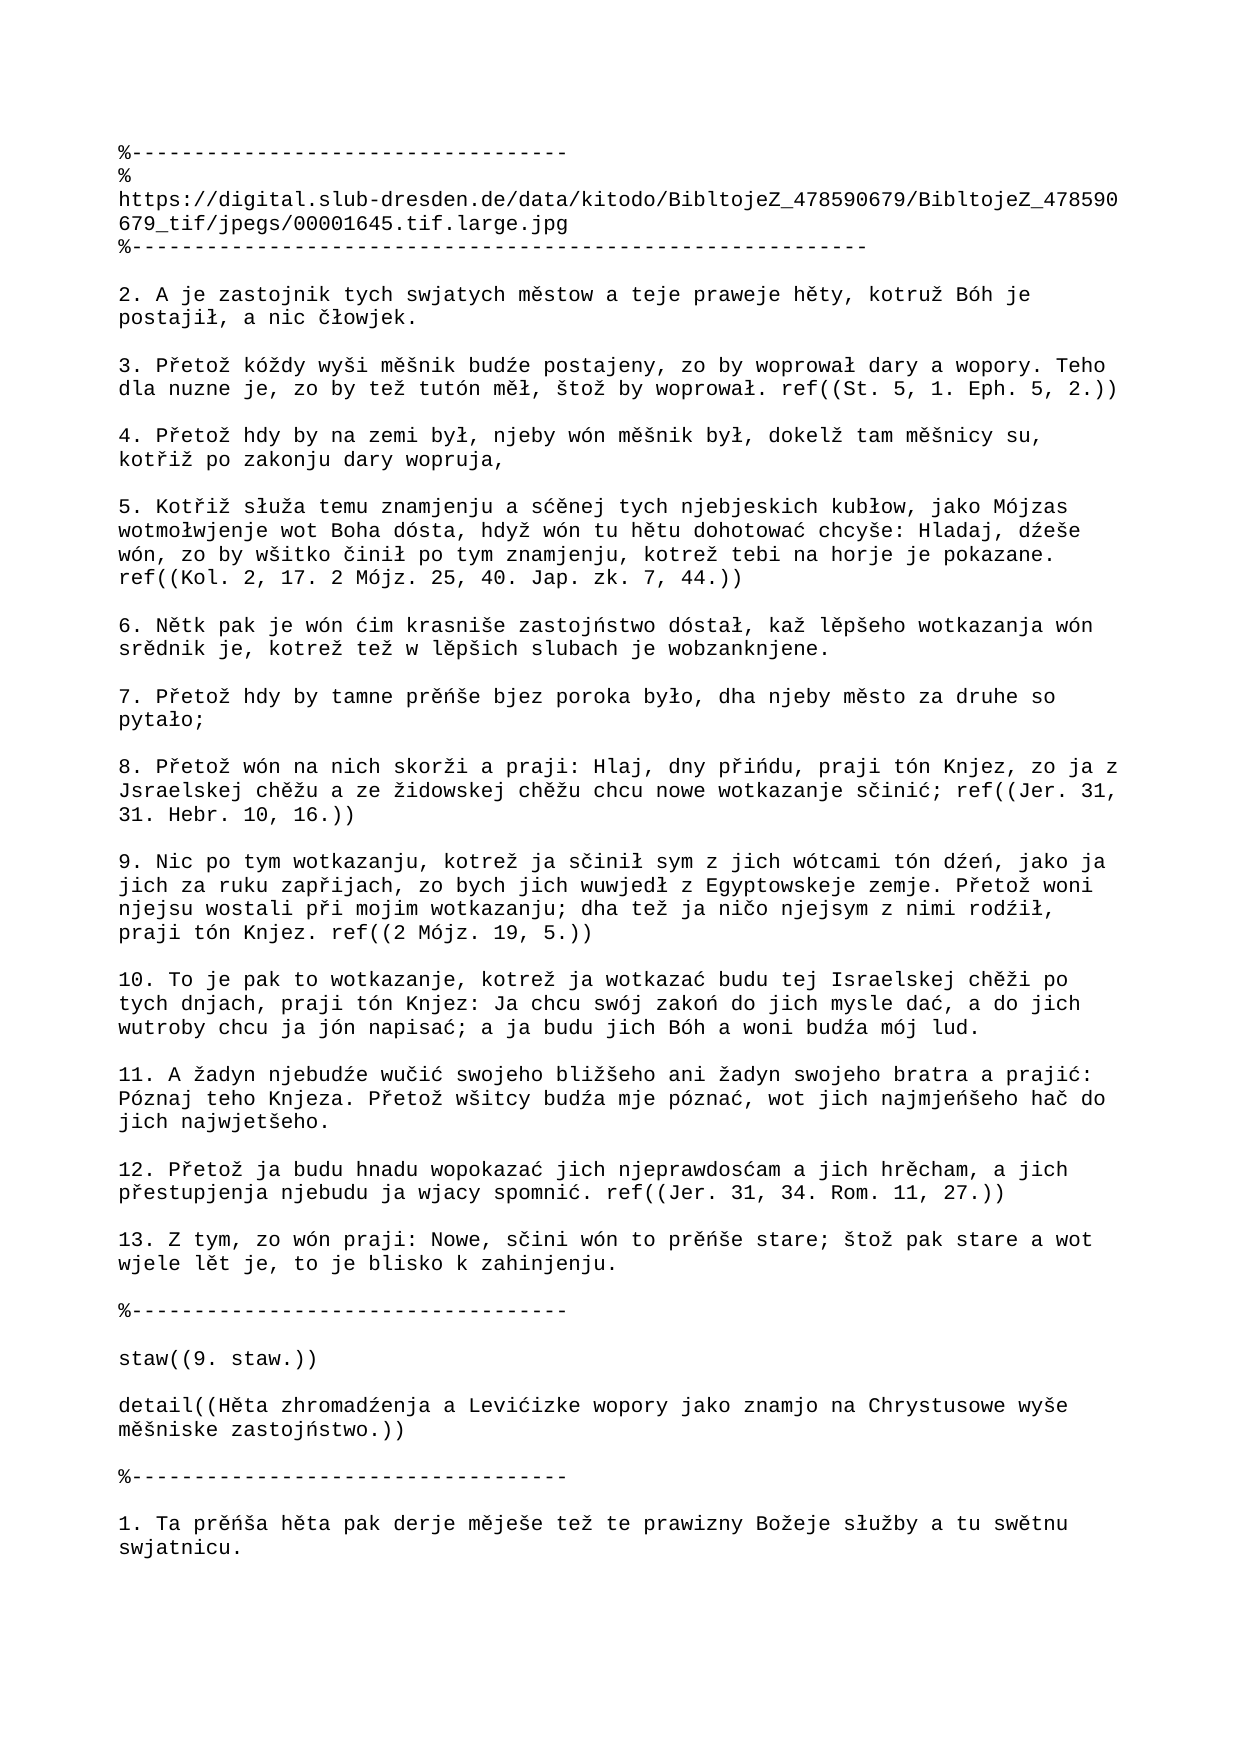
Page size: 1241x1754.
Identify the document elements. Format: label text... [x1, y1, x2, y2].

text %----------------------------------- [118, 1466, 1122, 1489]
text 10. To je pak to wotkazanje, kotrež ja wotkazać budu tej Israelskej chěži po tych dnjach, praji tón Knjez: Ja chcu swój zakoń do jich mysle dać, a do jich wutroby chcu ja jón napisać; a ja budu jich Bóh a woni budźa mój lud. [118, 969, 1122, 1040]
text 8. Přetož wón na nich skorži a praji: Hlaj, dny přińdu, praji tón Knjez, zo ja z Jsraelskej chěžu a ze židowskej chěžu chcu nowe wotkazanje sčinić; ref((Jer. 31, 31. Hebr. 10, 16.)) [118, 757, 1122, 827]
text %----------------------------------- [118, 142, 1122, 165]
text 6. Nětk pak je wón ćim krasniše zastojństwo dóstał, kaž lěpšeho wotkazanja wón srědnik je, kotrež tež w lěpšich slubach je wobzanknjene. [118, 615, 1122, 662]
text staw((9. staw.)) [118, 1348, 1122, 1371]
text 13. Z tym, zo wón praji: Nowe, sčini wón to prěńše stare; štož pak stare a wot wjele lět je, to je blisko k zahinjenju. [118, 1229, 1122, 1277]
text %----------------------------------------------------------- [118, 236, 1122, 260]
text 9. Nic po tym wotkazanju, kotrež ja sčinił sym z jich wótcami tón dźeń, jako ja jich za ruku zapřijach, zo bych jich wuwjedł z Egyptowskeje zemje. Přetož woni njejsu wostali při mojim wotkazanju; dha tež ja ničo njejsym z nimi rodźił, praji tón Knjez. ref((2 Mójz. 19, 5.)) [118, 851, 1122, 946]
text 1. Ta prěńša hěta pak derje měješe tež te prawizny Božeje słužby a tu swětnu swjatnicu. [118, 1513, 1122, 1561]
text % https://digital.slub-dresden.de/data/kitodo/BibltojeZ_478590679/BibltojeZ_478590679_tif/jpegs/00001645.tif.large.jpg [118, 165, 1122, 236]
text 12. Přetož ja budu hnadu wopokazać jich njeprawdosćam a jich hrěcham, a jich přestupjenja njebudu ja wjacy spomnić. ref((Jer. 31, 34. Rom. 11, 27.)) [118, 1158, 1122, 1206]
text 3. Přetož kóždy wyši měšnik budźe postajeny, zo by woprował dary a wopory. Teho dla nuzne je, zo by tež tutón měł, štož by woprował. ref((St. 5, 1. Eph. 5, 2.)) [118, 354, 1122, 402]
text 4. Přetož hdy by na zemi był, njeby wón měšnik był, dokelž tam měšnicy su, kotřiž po zakonju dary wopruja, [118, 426, 1122, 473]
text 5. Kotřiž słuža temu znamjenju a sćěnej tych njebjeskich kubłow, jako Mójzas wotmołwjenje wot Boha dósta, hdyž wón tu hětu dohotować chcyše: Hladaj, dźeše wón, zo by wšitko činił po tym znamjenju, kotrež tebi na horje je pokazane. ref((Kol. 2, 17. 2 Mójz. 25, 40. Jap. zk. 7, 44.)) [118, 496, 1122, 591]
text 11. A žadyn njebudźe wučić swojeho bližšeho ani žadyn swojeho bratra a prajić: Póznaj teho Knjeza. Přetož wšitcy budźa mje póznać, wot jich najmjeńšeho hač do jich najwjetšeho. [118, 1064, 1122, 1135]
text %----------------------------------- [118, 1300, 1122, 1324]
text 2. A je zastojnik tych swjatych městow a teje praweje hěty, kotruž Bóh je postajił, a nic čłowjek. [118, 284, 1122, 331]
text detail((Hěta zhromadźenja a Levićizke wopory jako znamjo na Chrystusowe wyše měšniske zastojństwo.)) [118, 1395, 1122, 1442]
text 7. Přetož hdy by tamne prěńše bjez poroka było, dha njeby město za druhe so pytało; [118, 686, 1122, 733]
